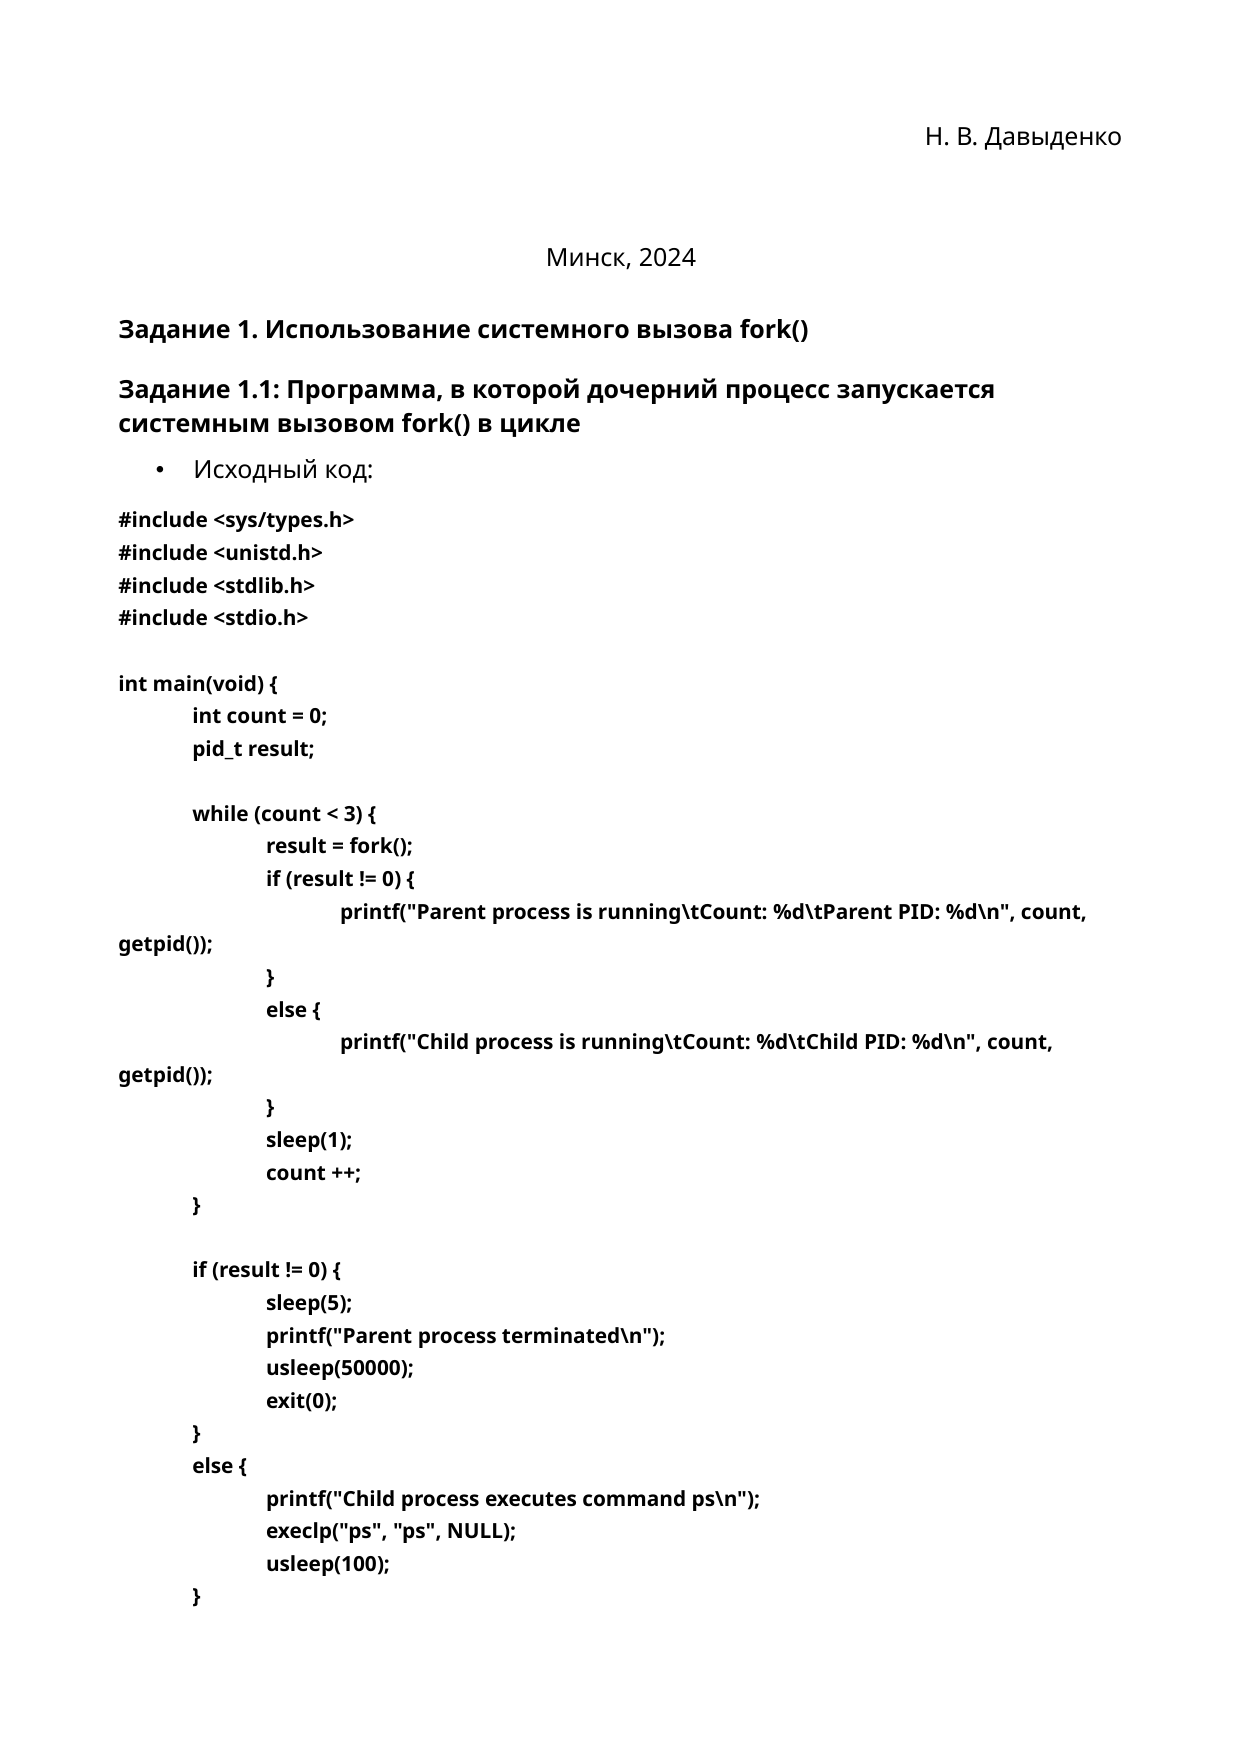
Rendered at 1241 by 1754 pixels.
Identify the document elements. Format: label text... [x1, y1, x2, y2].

text #include <stdlib.h> [118, 571, 1122, 599]
text } [118, 1092, 1122, 1121]
text Минск, 2024 [119, 239, 1122, 273]
text else { [118, 995, 1122, 1023]
list Исходный код: [156, 452, 1122, 486]
text #include <sys/types.h> [118, 506, 1122, 534]
text result = fork(); [118, 832, 1122, 860]
text if (result != 0) { [118, 1256, 1122, 1284]
text printf("Parent process is running\tCount: %d\tParent PID: %d\n", count, getpid()); [118, 897, 1122, 958]
text else { [118, 1451, 1122, 1479]
text int count = 0; [118, 701, 1122, 730]
text printf("Parent process terminated\n"); [118, 1321, 1122, 1349]
text } [118, 1418, 1122, 1447]
text while (count < 3) { [118, 799, 1122, 827]
text pid_t result; [118, 734, 1122, 762]
text exit(0); [118, 1386, 1122, 1414]
subtitle Задание 1. Использование системного вызова fork() [118, 312, 1122, 346]
text count ++; [118, 1158, 1122, 1186]
text printf("Child process is running\tCount: %d\tChild PID: %d\n", count, getpid()); [118, 1027, 1122, 1088]
text sleep(1); [118, 1125, 1122, 1153]
text } [118, 1190, 1122, 1219]
text #include <unistd.h> [118, 538, 1122, 567]
text int main(void) { [118, 669, 1122, 697]
text } [118, 962, 1122, 991]
text #include <stdio.h> [118, 603, 1122, 632]
text execlp("ps", "ps", NULL); [118, 1516, 1122, 1545]
text Н. В. Давыденко [118, 118, 1122, 152]
text sleep(5); [118, 1288, 1122, 1317]
subtitle Задание 1.1: Программа, в которой дочерний процесс запускается системным вызовом fork() в цикле [118, 371, 1122, 439]
text usleep(50000); [118, 1353, 1122, 1382]
text } [118, 1582, 1122, 1610]
text usleep(100); [118, 1549, 1122, 1577]
text if (result != 0) { [118, 864, 1122, 893]
text printf("Child process executes command ps\n"); [118, 1484, 1122, 1512]
